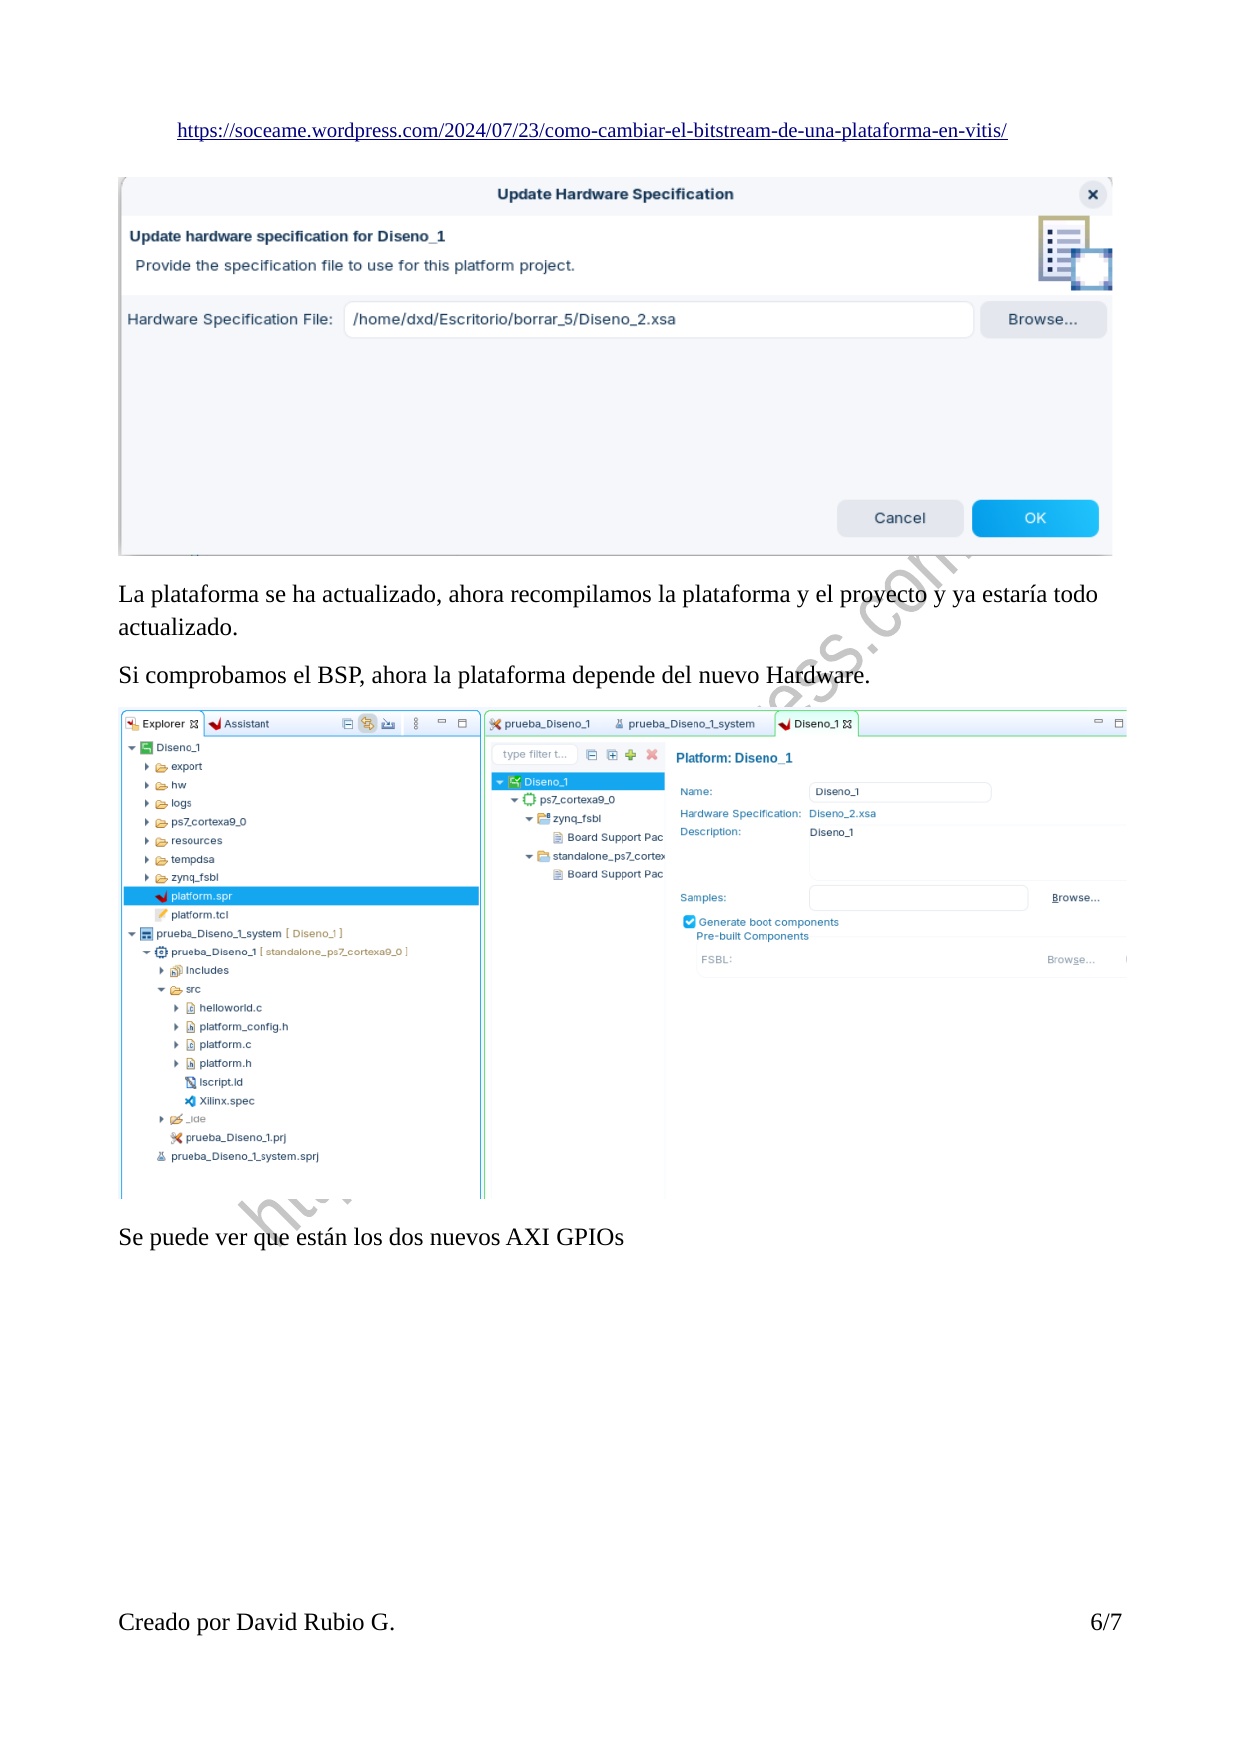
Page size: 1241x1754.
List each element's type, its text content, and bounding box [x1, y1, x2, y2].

picture [118, 707, 1127, 1199]
text Se puede ver que están los dos nuevos AXI GPIOs [118, 1222, 1122, 1251]
text La plataforma se ha actualizado, ahora recompilamos la plataforma y el proyecto y ya estaría todo actualizado. [118, 579, 1122, 641]
text Si comprobamos el BSP, ahora la plataforma depende del nuevo Hardware. [838, 660, 1122, 689]
text Si comprobamos el BSP, ahora la plataforma depende del nuevo Hardware. [118, 660, 831, 689]
picture [118, 177, 1113, 556]
